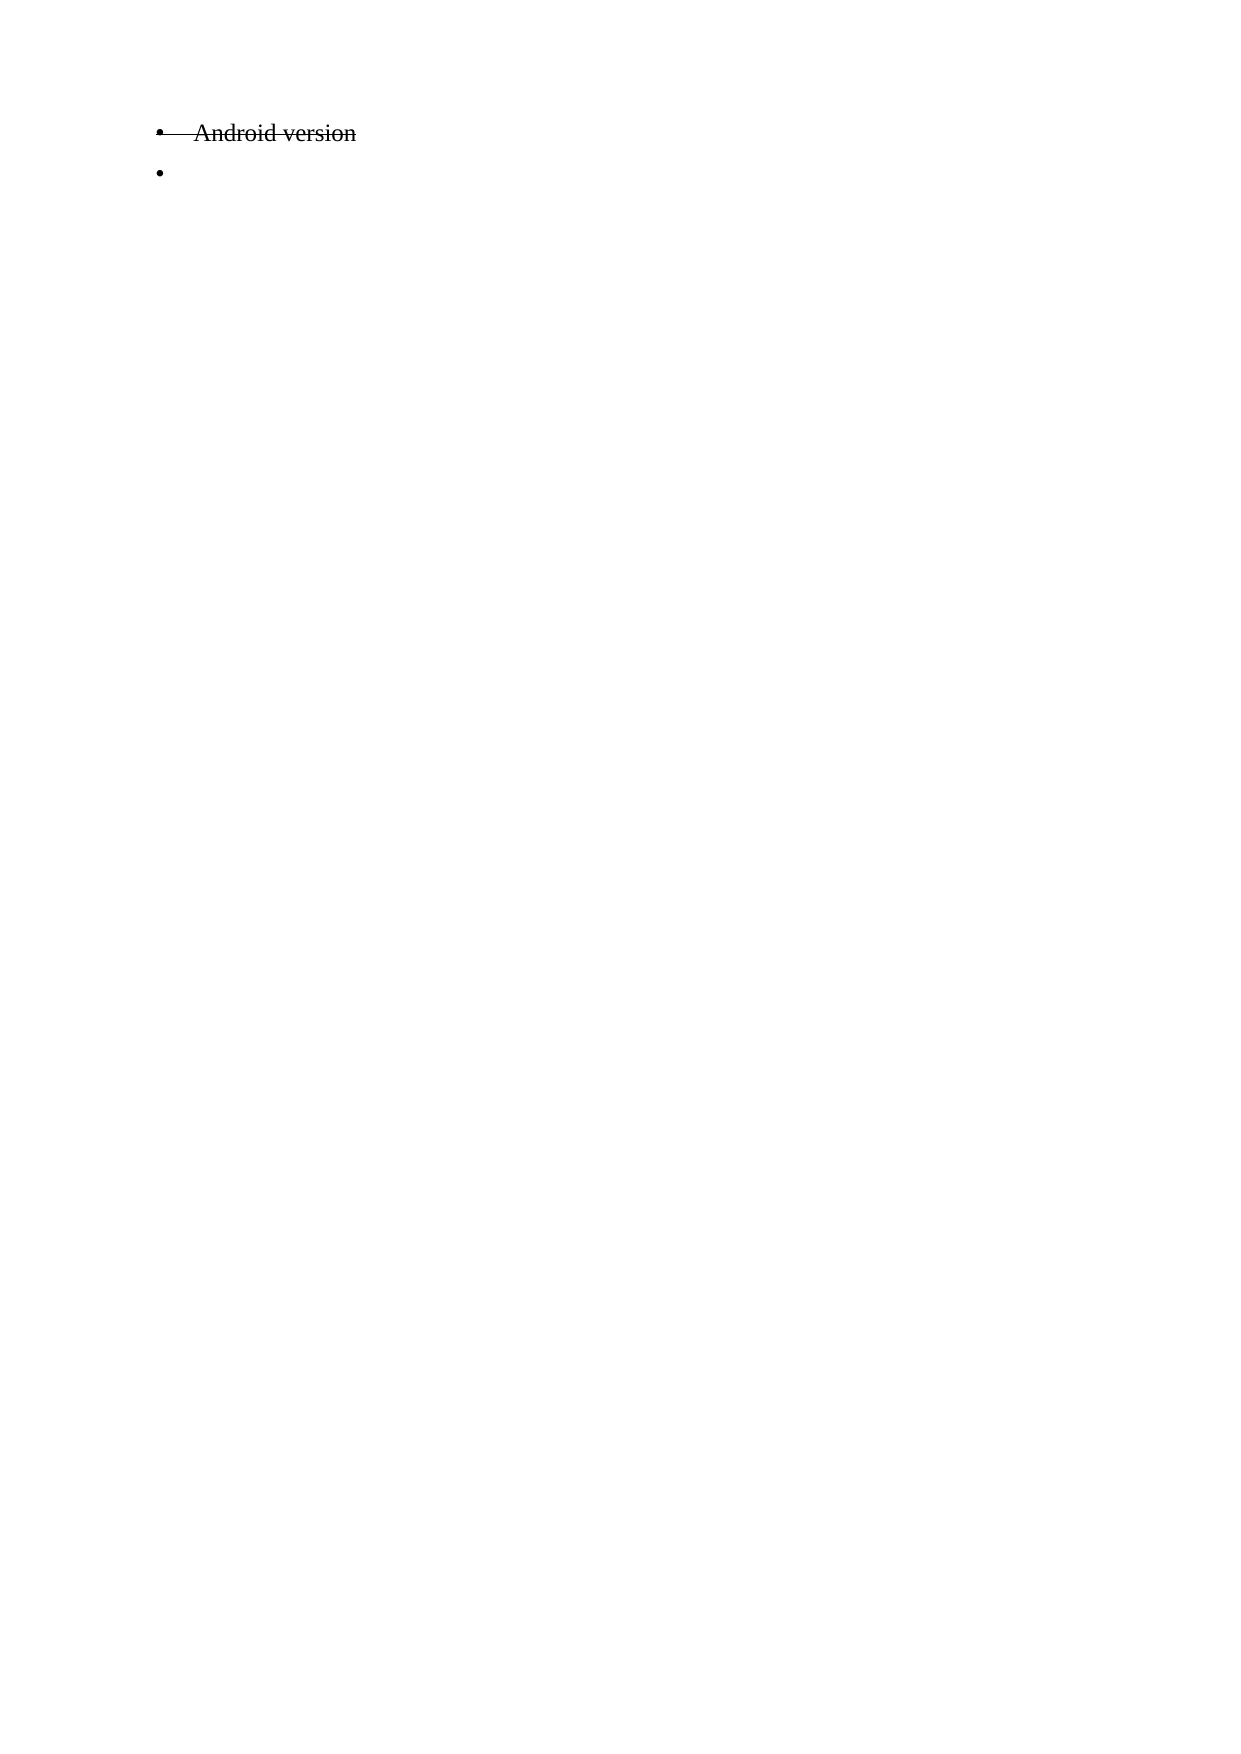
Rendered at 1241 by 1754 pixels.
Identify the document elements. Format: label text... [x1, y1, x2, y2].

list Android version [156, 118, 1122, 147]
